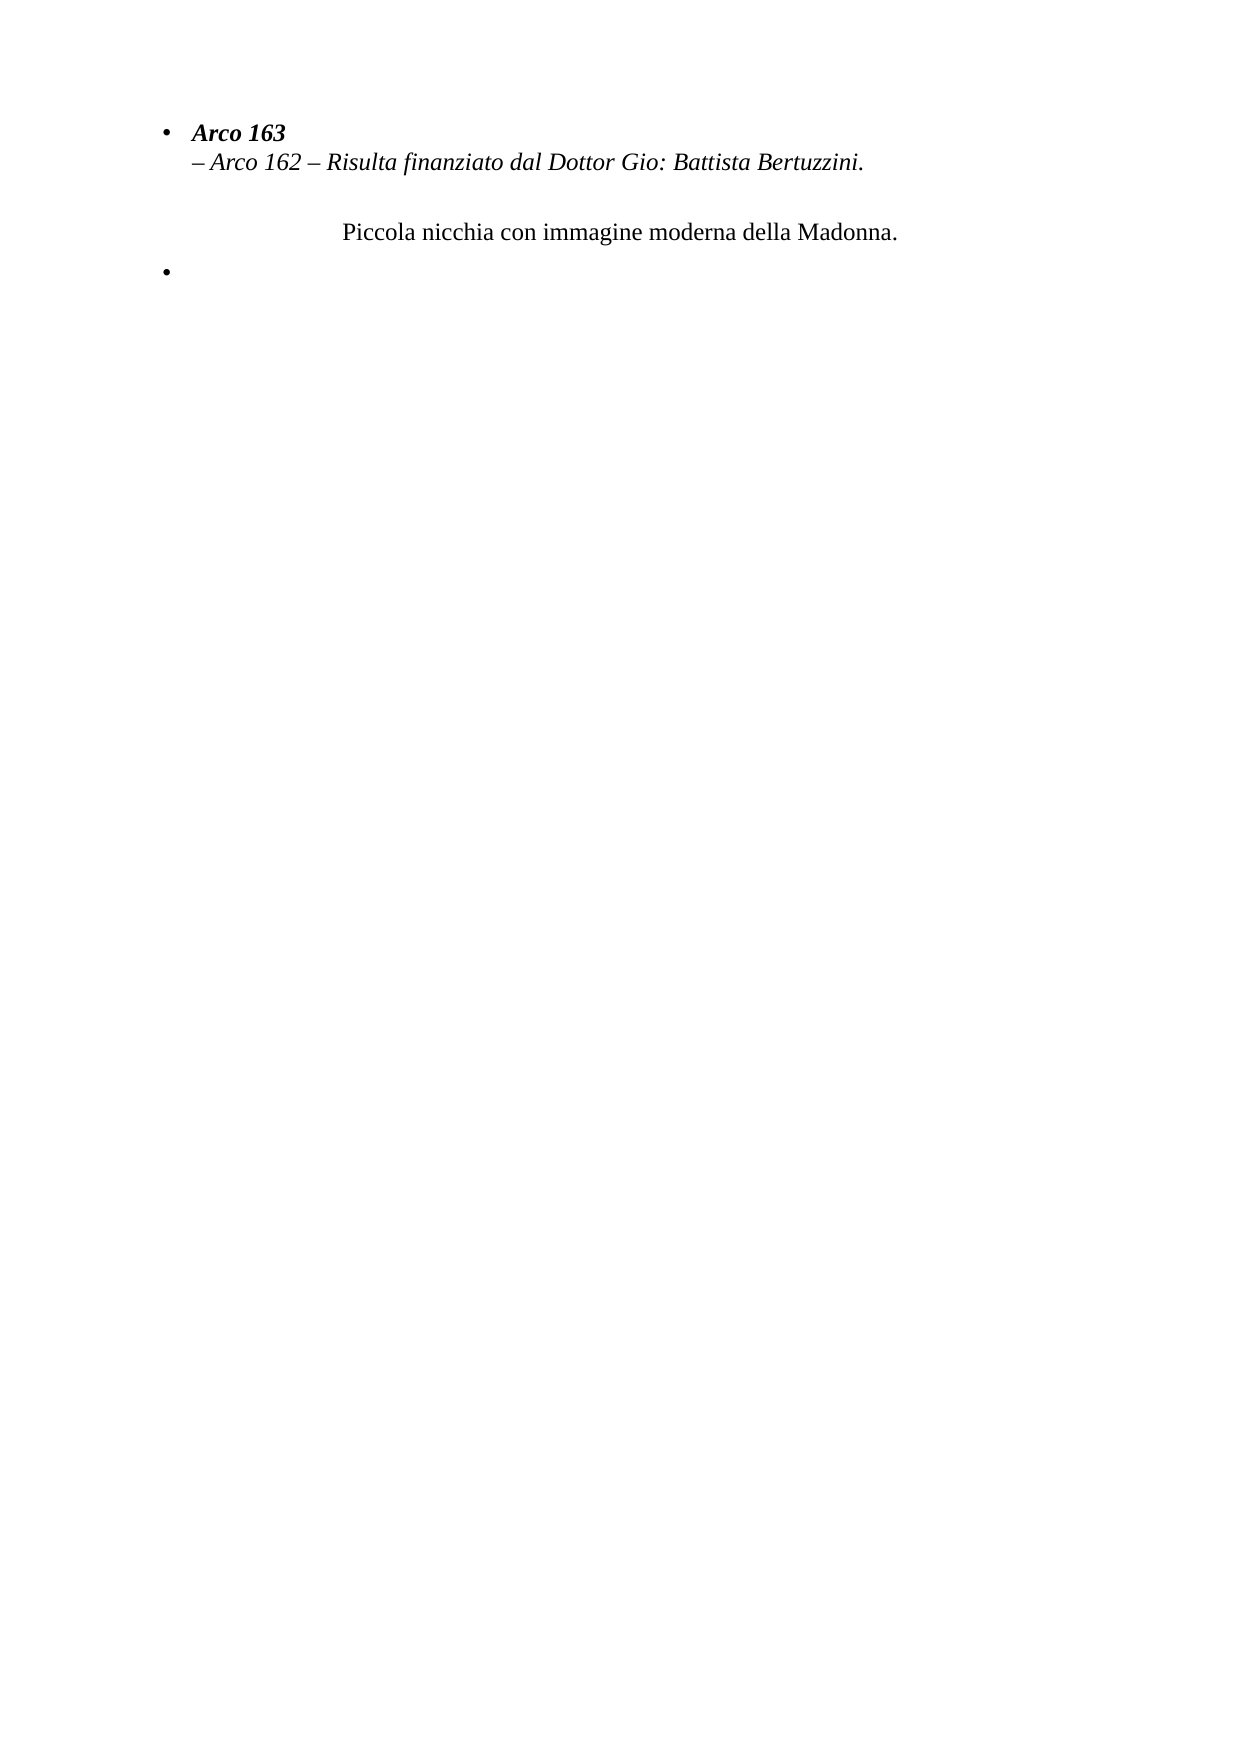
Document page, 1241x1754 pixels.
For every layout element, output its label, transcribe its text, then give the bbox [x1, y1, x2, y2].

text Piccola nicchia con immagine moderna della Madonna. [118, 217, 1122, 246]
list Arco 163 – Arco 162 – Risulta finanziato dal Dottor Gio: Battista Bertuzzini. [162, 118, 1122, 204]
